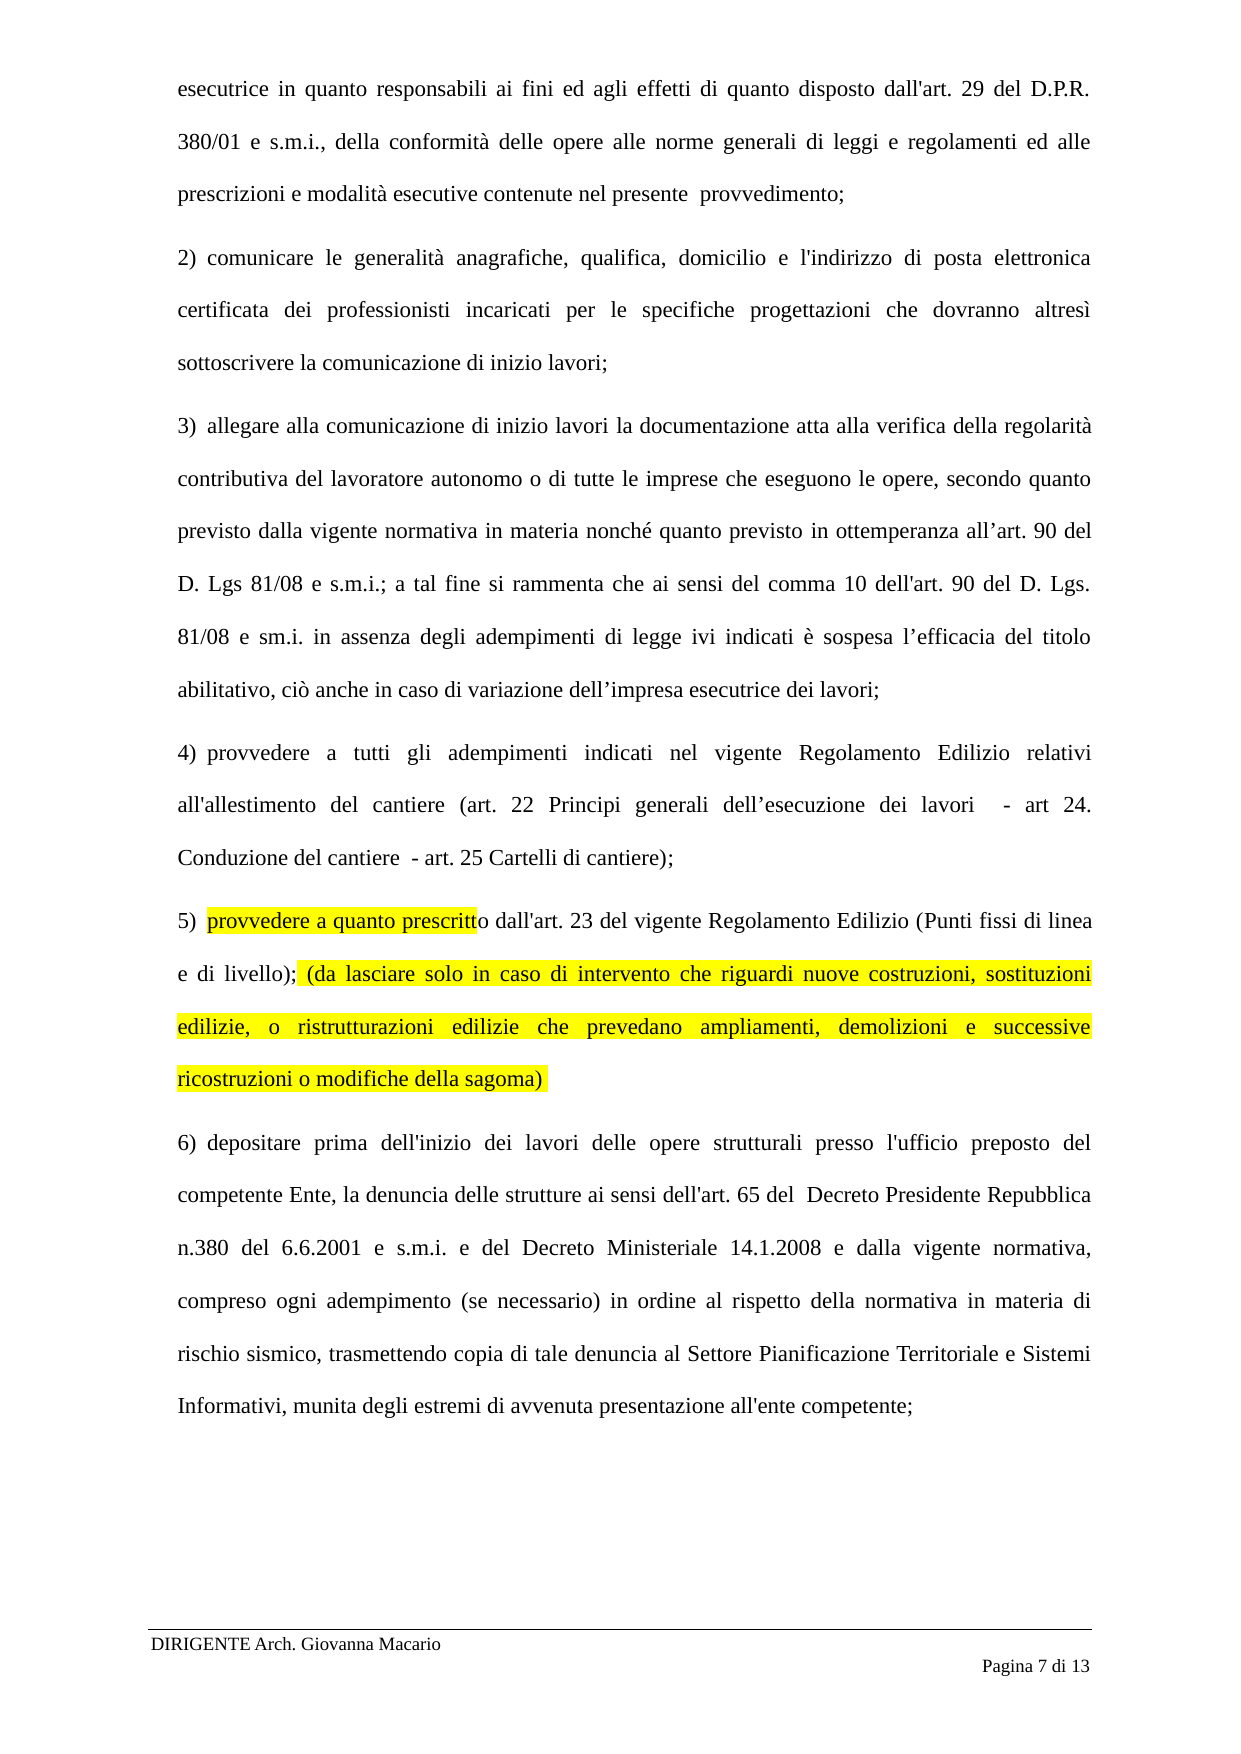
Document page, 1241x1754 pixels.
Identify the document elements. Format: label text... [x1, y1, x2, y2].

list depositare prima dell'inizio dei lavori delle opere strutturali presso l'ufficio preposto del competente Ente, la denuncia delle strutture ai sensi dell'art. 65 del Decreto Presidente Repubblica n.380 del 6.6.2001 e s.m.i. e del Decreto Ministeriale 14.1.2008 e dalla vigente normativa, compreso ogni adempimento (se necessario) in ordine al rispetto della normativa in materia di rischio sismico, trasmettendo copia di tale denuncia al Settore Pianificazione Territoriale e Sistemi Informativi, munita degli estremi di avvenuta presentazione all'ente competente; [177, 1129, 1092, 1419]
list provvedere a quanto prescritto dall'art. 23 del vigente Regolamento Edilizio (Punti fissi di linea e di livello); (da lasciare solo in caso di intervento che riguardi nuove costruzioni, sostituzioni edilizie, o ristrutturazioni edilizie che prevedano ampliamenti, demolizioni e successive ricostruzioni o modifiche della sagoma) [177, 907, 1092, 1092]
list esecutrice in quanto responsabili ai fini ed agli effetti di quanto disposto dall'art. 29 del D.P.R. 380/01 e s.m.i., della conformità delle opere alle norme generali di leggi e regolamenti ed alle prescrizioni e modalità esecutive contenute nel presente provvedimento; [177, 75, 1092, 207]
list comunicare le generalità anagrafiche, qualifica, domicilio e l'indirizzo di posta elettronica certificata dei professionisti incaricati per le specifiche progettazioni che dovranno altresì sottoscrivere la comunicazione di inizio lavori; [177, 243, 1092, 375]
list allegare alla comunicazione di inizio lavori la documentazione atta alla verifica della regolarità contributiva del lavoratore autonomo o di tutte le imprese che eseguono le opere, secondo quanto previsto dalla vigente normativa in materia nonché quanto previsto in ottemperanza all’art. 90 del D. Lgs 81/08 e s.m.i.; a tal fine si rammenta che ai sensi del comma 10 dell'art. 90 del D. Lgs. 81/08 e sm.i. in assenza degli adempimenti di legge ivi indicati è sospesa l’efficacia del titolo abilitativo, ciò anche in caso di variazione dell’impresa esecutrice dei lavori; [177, 412, 1092, 702]
list provvedere a tutti gli adempimenti indicati nel vigente Regolamento Edilizio relativi all'allestimento del cantiere (art. 22 Principi generali dell’esecuzione dei lavori - art 24. Conduzione del cantiere - art. 25 Cartelli di cantiere); [177, 739, 1092, 871]
